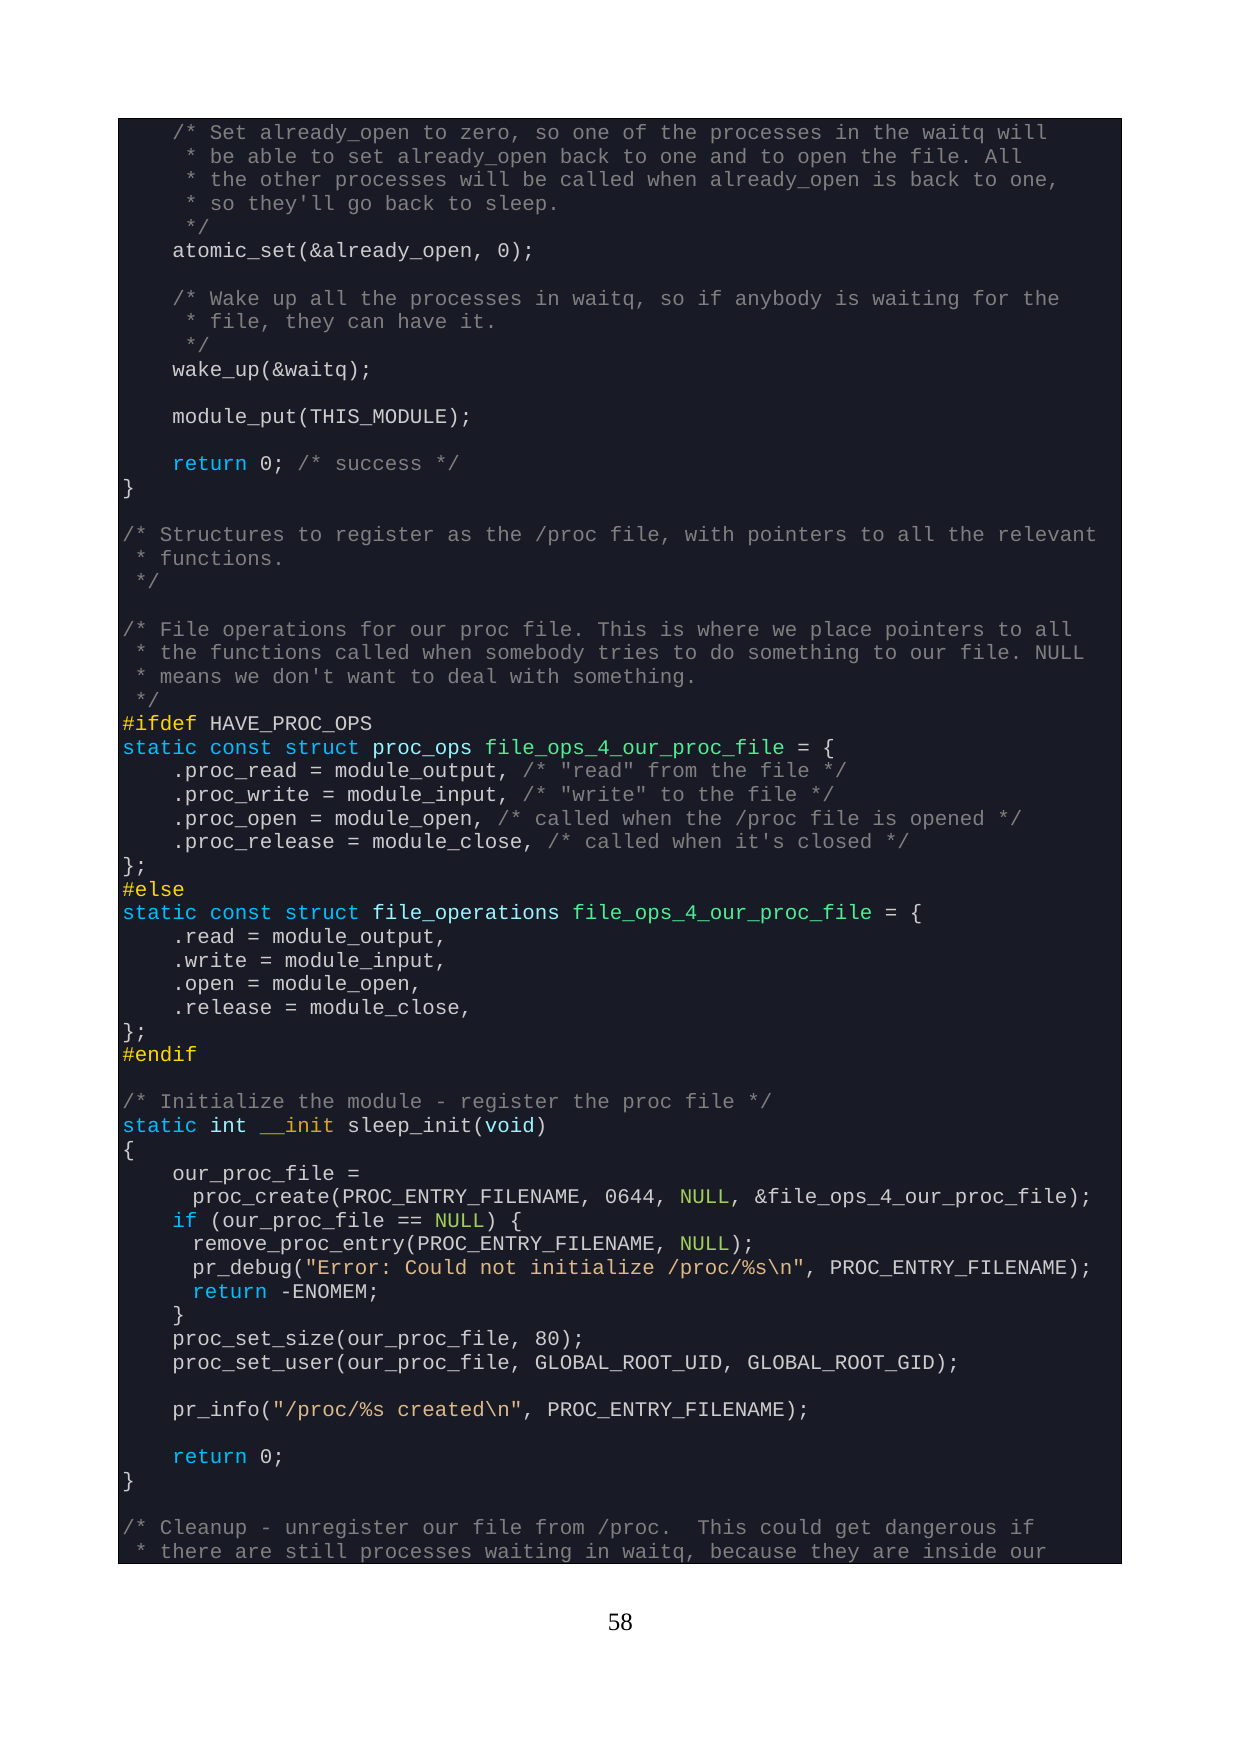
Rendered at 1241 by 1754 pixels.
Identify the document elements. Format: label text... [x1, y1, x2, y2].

text * so they'll go back to sleep. [119, 189, 1121, 213]
text */ [119, 567, 1121, 591]
text { [119, 1135, 1121, 1158]
text } [119, 1300, 1121, 1324]
text * the other processes will be called when already_open is back to one, [119, 165, 1121, 189]
text * the functions called when somebody tries to do something to our file. NULL [119, 638, 1121, 662]
text .release = module_close, [119, 993, 1121, 1017]
text */ [119, 213, 1121, 236]
text .read = module_output, [119, 922, 1121, 946]
text .proc_open = module_open, /* called when the /proc file is opened */ [119, 804, 1121, 827]
text pr_debug("Error: Could not initialize /proc/%s\n", PROC_ENTRY_FILENAME); [119, 1253, 1121, 1277]
text .proc_read = module_output, /* "read" from the file */ [119, 757, 1121, 780]
text * file, they can have it. [119, 307, 1121, 331]
text .proc_write = module_input, /* "write" to the file */ [119, 780, 1121, 804]
text module_put(THIS_MODULE); [119, 402, 1121, 426]
text * there are still processes waiting in waitq, because they are inside our [119, 1537, 1121, 1563]
text * be able to set already_open back to one and to open the file. All [119, 142, 1121, 165]
text pr_info("/proc/%s created\n", PROC_ENTRY_FILENAME); [119, 1395, 1121, 1419]
text .open = module_open, [119, 969, 1121, 993]
text #endif [119, 1040, 1121, 1064]
text remove_proc_entry(PROC_ENTRY_FILENAME, NULL); [119, 1229, 1121, 1253]
text .write = module_input, [119, 946, 1121, 969]
text } [119, 473, 1121, 496]
text our_proc_file = [119, 1158, 1121, 1182]
text proc_set_size(our_proc_file, 80); [119, 1324, 1121, 1348]
text proc_set_user(our_proc_file, GLOBAL_ROOT_UID, GLOBAL_ROOT_GID); [119, 1348, 1121, 1371]
text wake_up(&waitq); [119, 354, 1121, 378]
text }; [119, 851, 1121, 875]
text #else [119, 875, 1121, 898]
text #ifdef HAVE_PROC_OPS [119, 709, 1121, 733]
text .proc_release = module_close, /* called when it's closed */ [119, 827, 1121, 851]
text /* Structures to register as the /proc file, with pointers to all the relevant [119, 520, 1121, 544]
text */ [119, 331, 1121, 354]
text * functions. [119, 544, 1121, 567]
text * means we don't want to deal with something. [119, 662, 1121, 686]
text /* Wake up all the processes in waitq, so if anybody is waiting for the [119, 284, 1121, 307]
text /* Initialize the module - register the proc file */ [119, 1088, 1121, 1111]
text /* Set already_open to zero, so one of the processes in the waitq will [119, 119, 1121, 142]
text static int __init sleep_init(void) [119, 1111, 1121, 1135]
text } [119, 1466, 1121, 1489]
text static const struct file_operations file_ops_4_our_proc_file = { [119, 898, 1121, 922]
text return -ENOMEM; [119, 1277, 1121, 1300]
text if (our_proc_file == NULL) { [119, 1206, 1121, 1229]
text proc_create(PROC_ENTRY_FILENAME, 0644, NULL, &file_ops_4_our_proc_file); [119, 1182, 1121, 1206]
text return 0; /* success */ [119, 449, 1121, 473]
text /* Cleanup - unregister our file from /proc. This could get dangerous if [119, 1513, 1121, 1537]
text }; [119, 1017, 1121, 1040]
text /* File operations for our proc file. This is where we place pointers to all [119, 615, 1121, 638]
text */ [119, 686, 1121, 709]
text atomic_set(&already_open, 0); [119, 236, 1121, 260]
text return 0; [119, 1442, 1121, 1466]
text static const struct proc_ops file_ops_4_our_proc_file = { [119, 733, 1121, 757]
